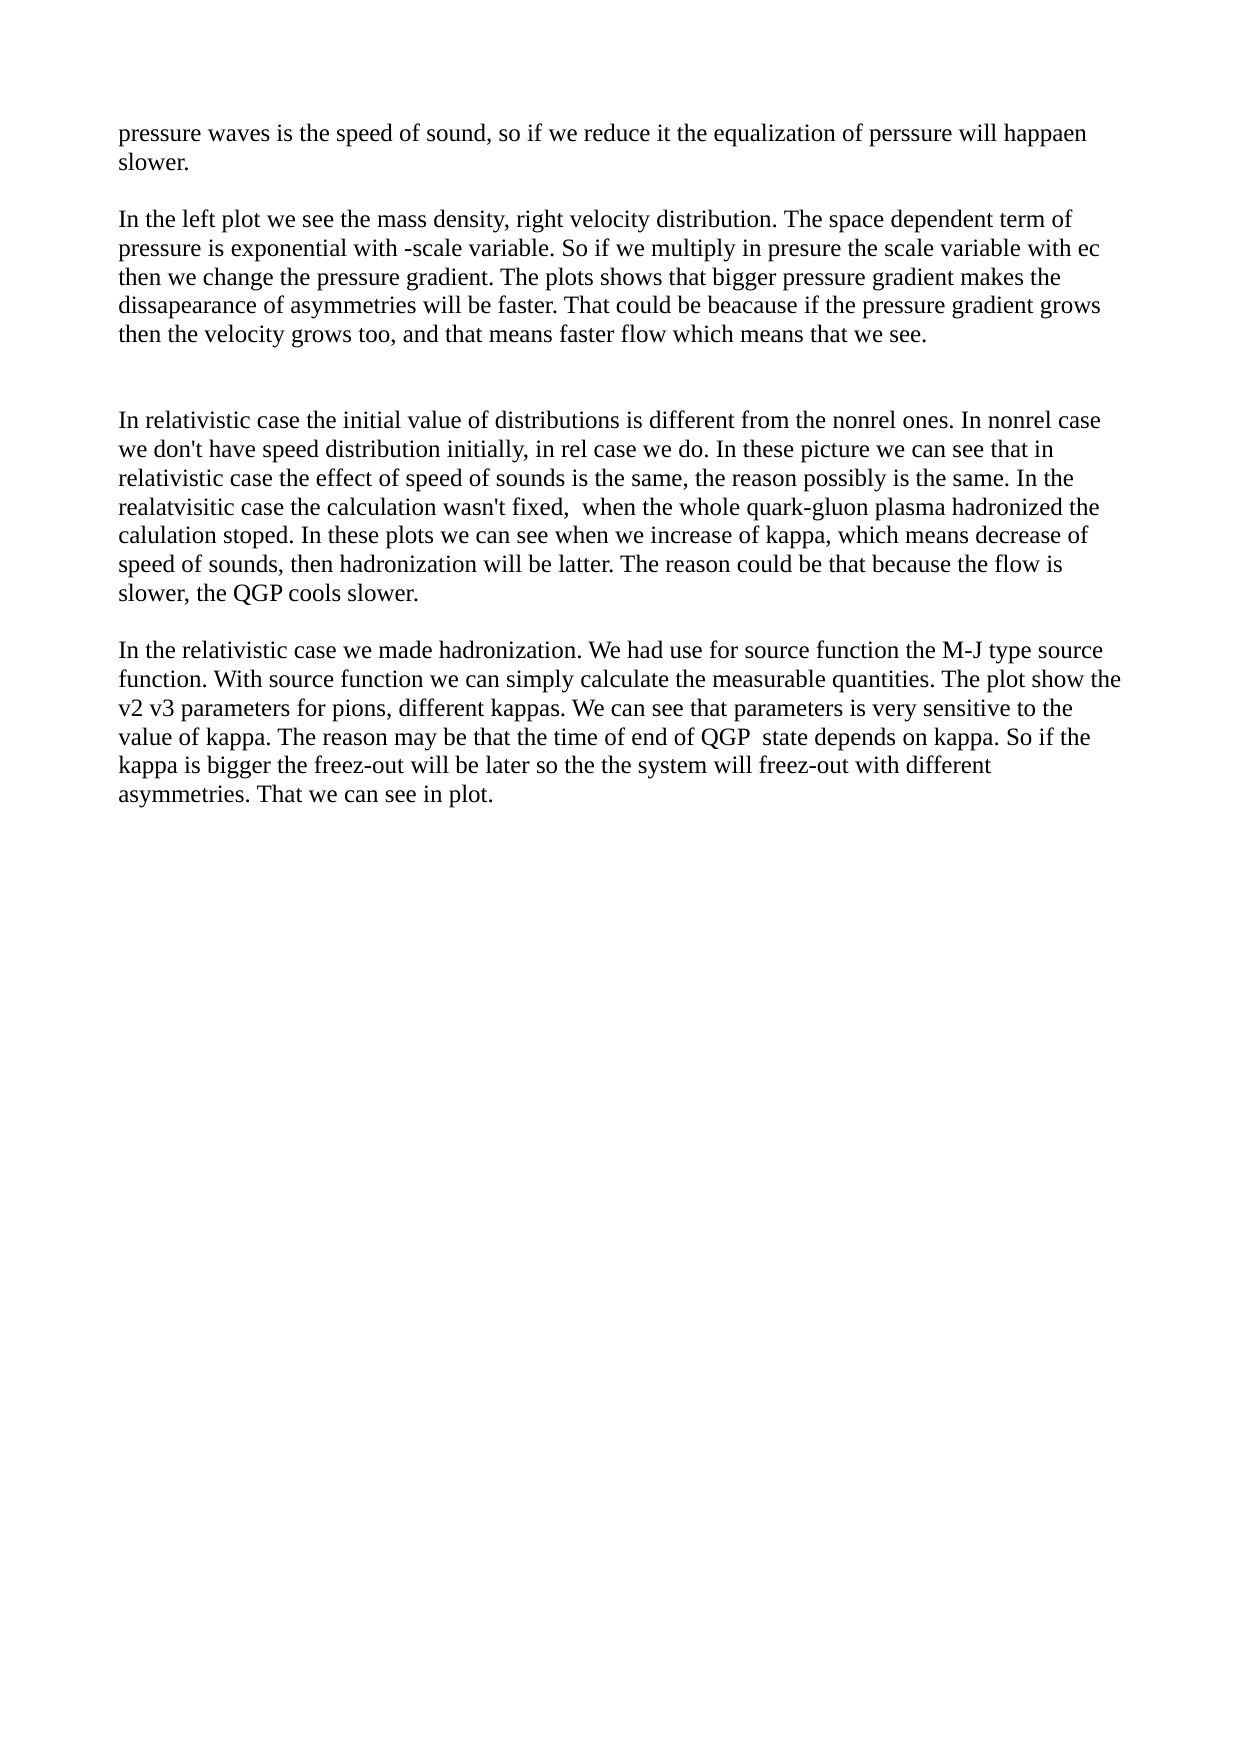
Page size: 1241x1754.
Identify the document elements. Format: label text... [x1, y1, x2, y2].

text pressure waves is the speed of sound, so if we reduce it the equalization of perssure will happaen slower. [118, 118, 1122, 176]
text In the left plot we see the mass density, right velocity distribution. The space dependent term of pressure is exponential with -scale variable. So if we multiply in presure the scale variable with ec then we change the pressure gradient. The plots shows that bigger pressure gradient makes the dissapearance of asymmetries will be faster. That could be beacause if the pressure gradient grows then the velocity grows too, and that means faster flow which means that we see. [118, 204, 1122, 348]
text In relativistic case the initial value of distributions is different from the nonrel ones. In nonrel case we don't have speed distribution initially, in rel case we do. In these picture we can see that in relativistic case the effect of speed of sounds is the same, the reason possibly is the same. In the realatvisitic case the calculation wasn't fixed, when the whole quark-gluon plasma hadronized the calulation stoped. In these plots we can see when we increase of kappa, which means decrease of speed of sounds, then hadronization will be latter. The reason could be that because the flow is slower, the QGP cools slower. [118, 406, 1122, 607]
text In the relativistic case we made hadronization. We had use for source function the M-J type source function. With source function we can simply calculate the measurable quantities. The plot show the v2 v3 parameters for pions, different kappas. We can see that parameters is very sensitive to the value of kappa. The reason may be that the time of end of QGP state depends on kappa. So if the kappa is bigger the freez-out will be later so the the system will freez-out with different asymmetries. That we can see in plot. [118, 636, 1122, 808]
